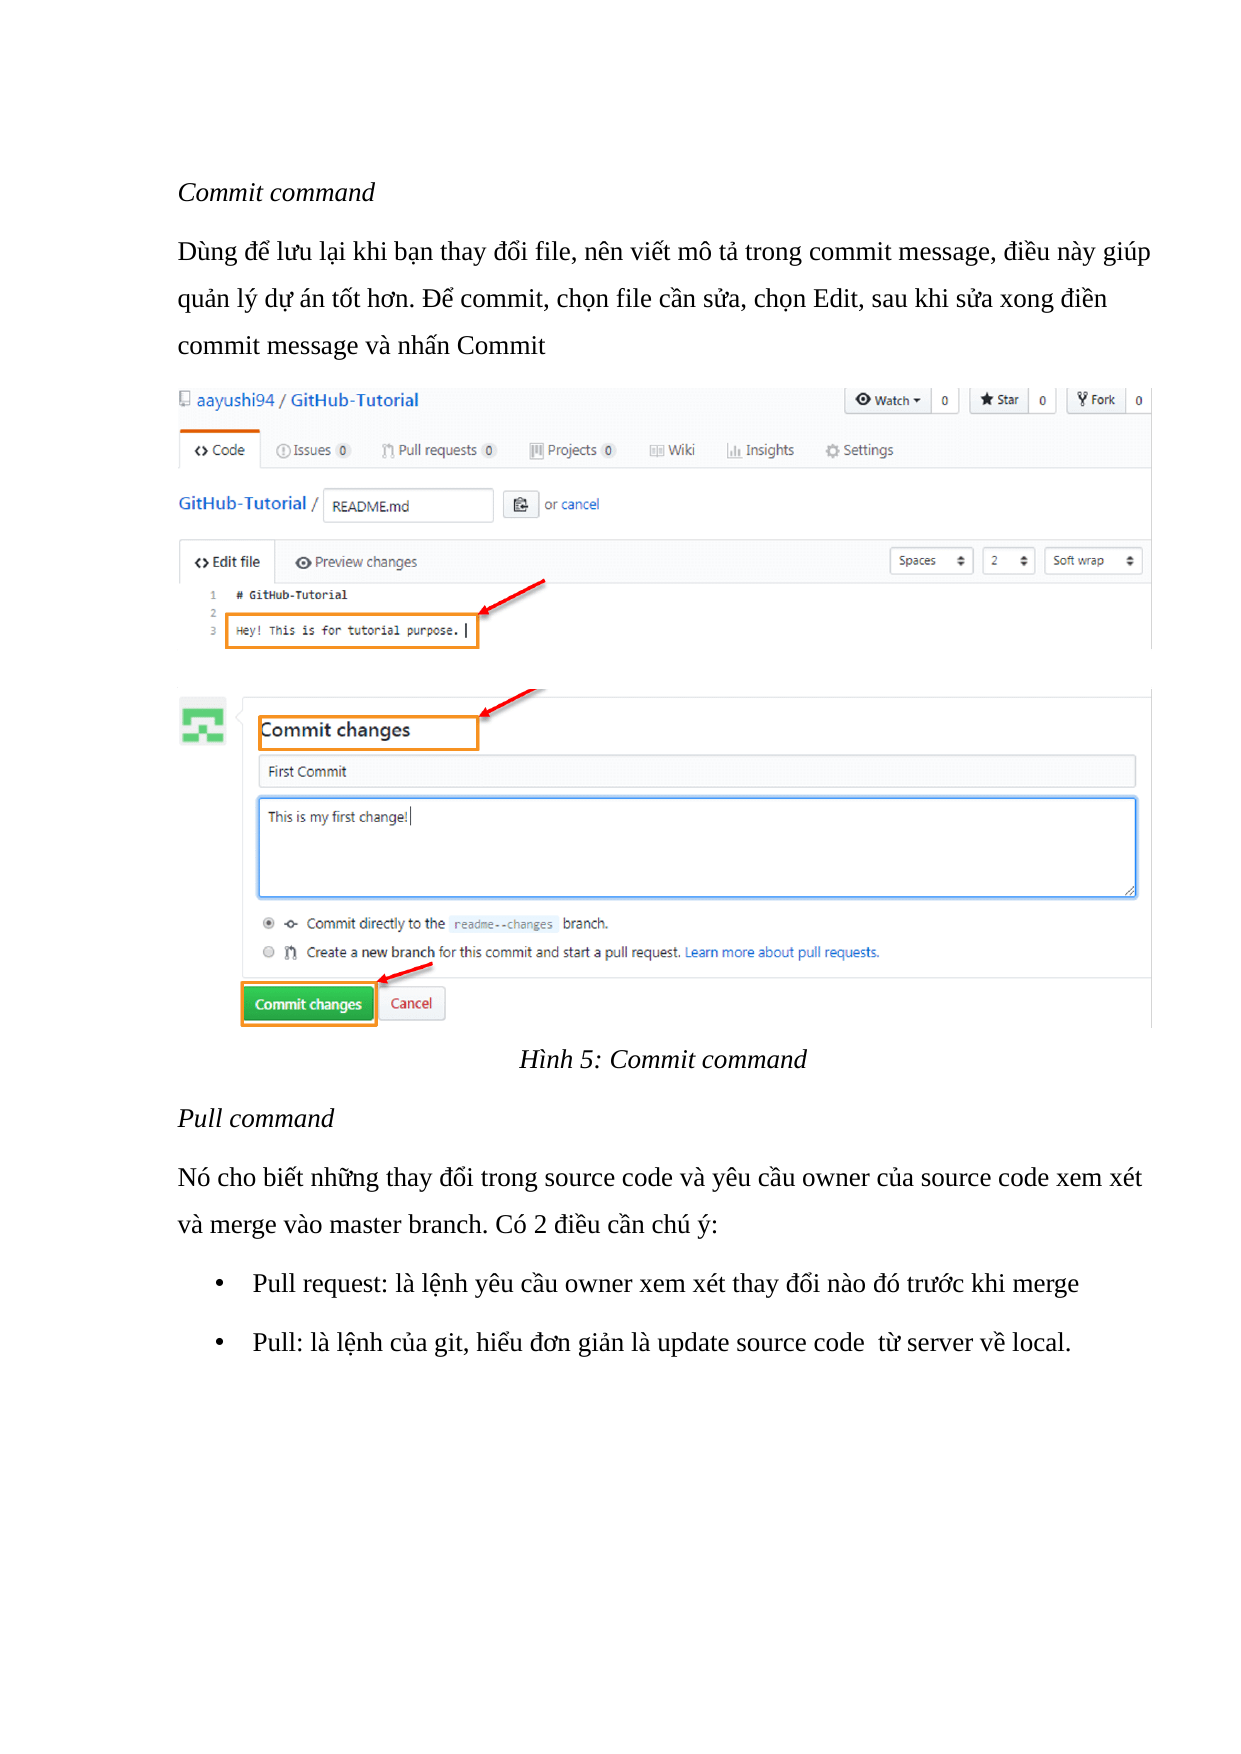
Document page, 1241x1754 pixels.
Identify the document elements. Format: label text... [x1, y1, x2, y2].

text Nó cho biết những thay đổi trong source code và yêu cầu owner của source code xem xét và merge vào master branch. Có 2 điều cần chú ý: [177, 1161, 1152, 1239]
picture [177, 388, 1152, 1028]
text Dùng để lưu lại khi bạn thay đổi file, nên viết mô tả trong commit message, điều này giúp quản lý dự án tốt hơn. Để commit, chọn file cần sửa, chọn Edit, sau khi sửa xong điền commit message và nhấn Commit [177, 236, 1152, 360]
text Commit command [177, 176, 1152, 207]
text Pull command [177, 1102, 1152, 1133]
list Pull request: là lệnh yêu cầu owner xem xét thay đổi nào đó trước khi merge [215, 1267, 1152, 1298]
text Hình 5: Commit command [177, 1028, 1152, 1074]
list Pull: là lệnh của git, hiểu đơn giản là update source code từ server về local. [215, 1326, 1152, 1357]
